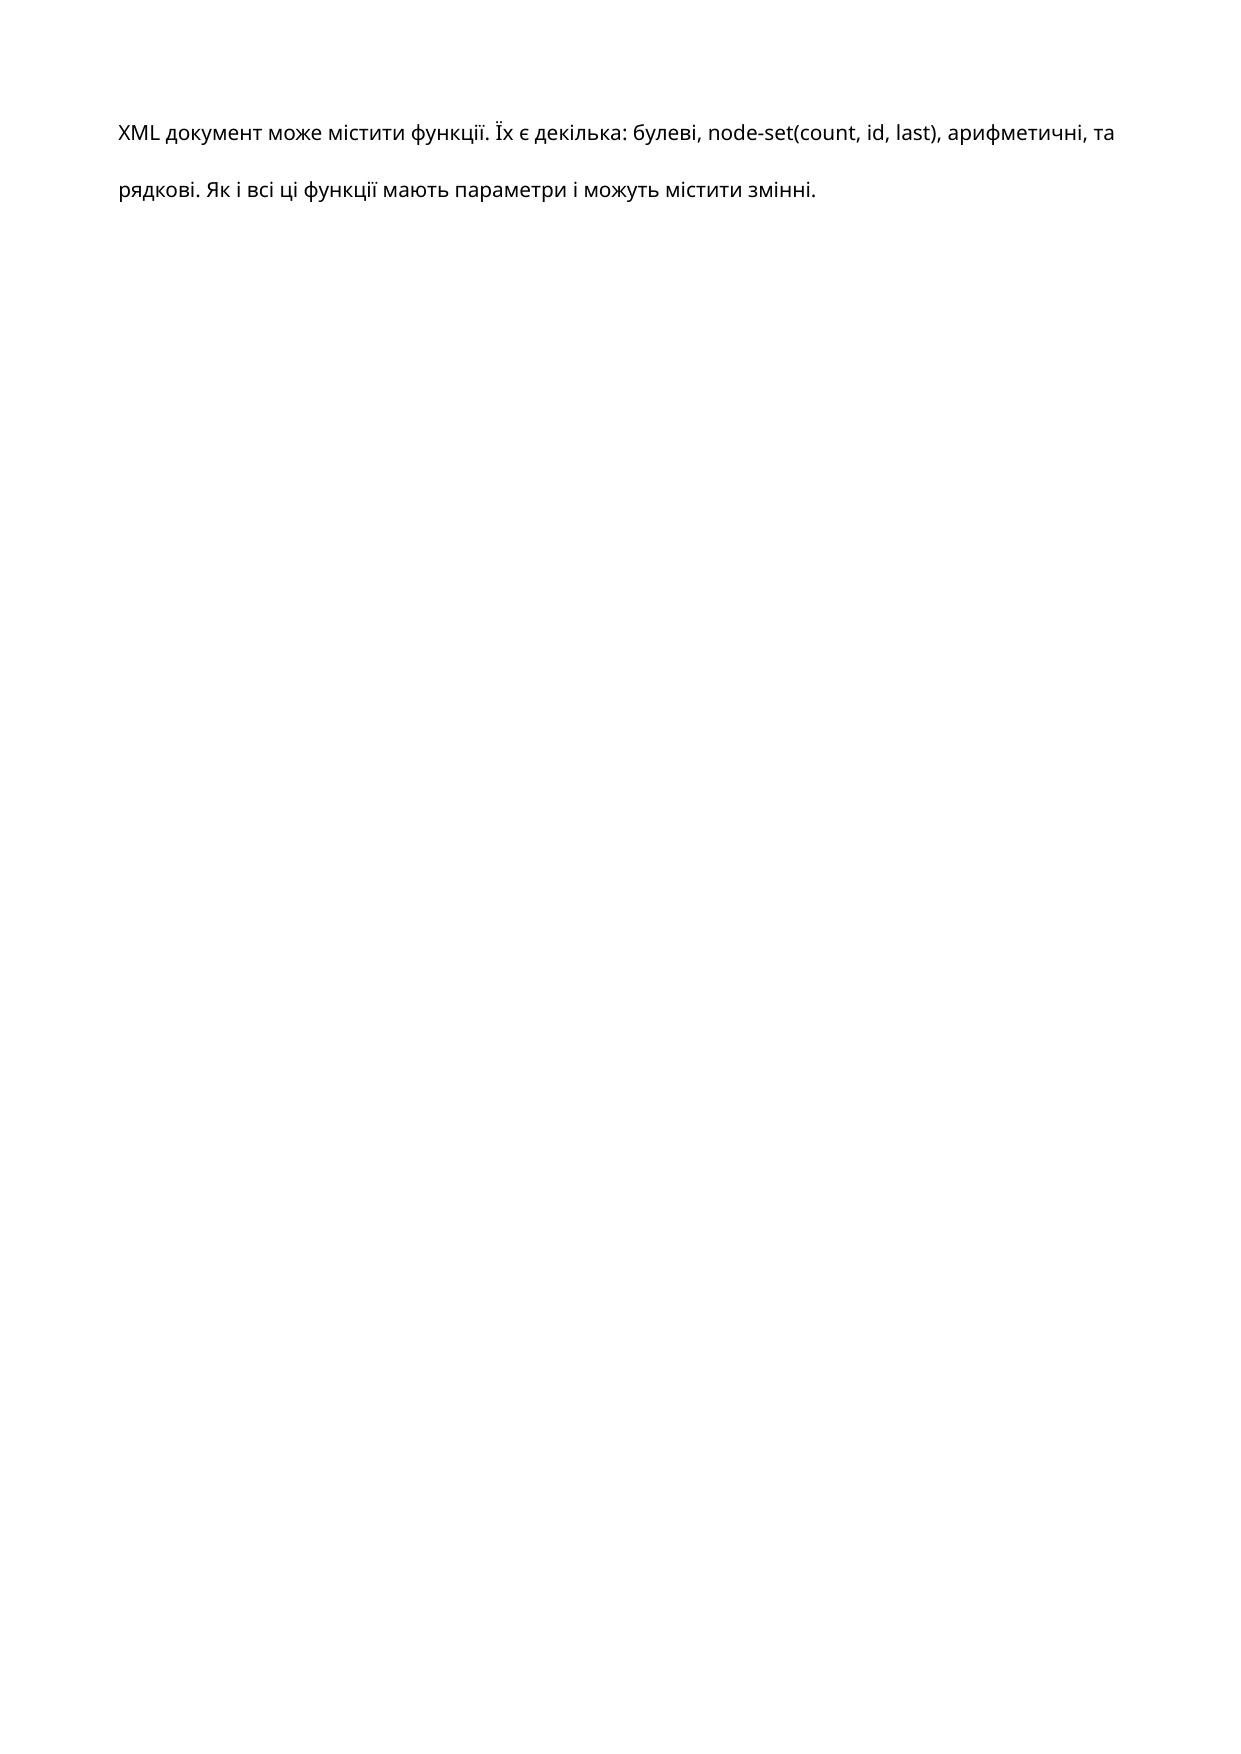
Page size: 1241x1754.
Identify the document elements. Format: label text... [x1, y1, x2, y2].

text ХМL документ може містити функції. Їх є декілька: булеві, node-set(count, id, last), арифметичні, та рядкові. Як і всі ці функції мають параметри і можуть містити змінні. [118, 118, 1122, 203]
